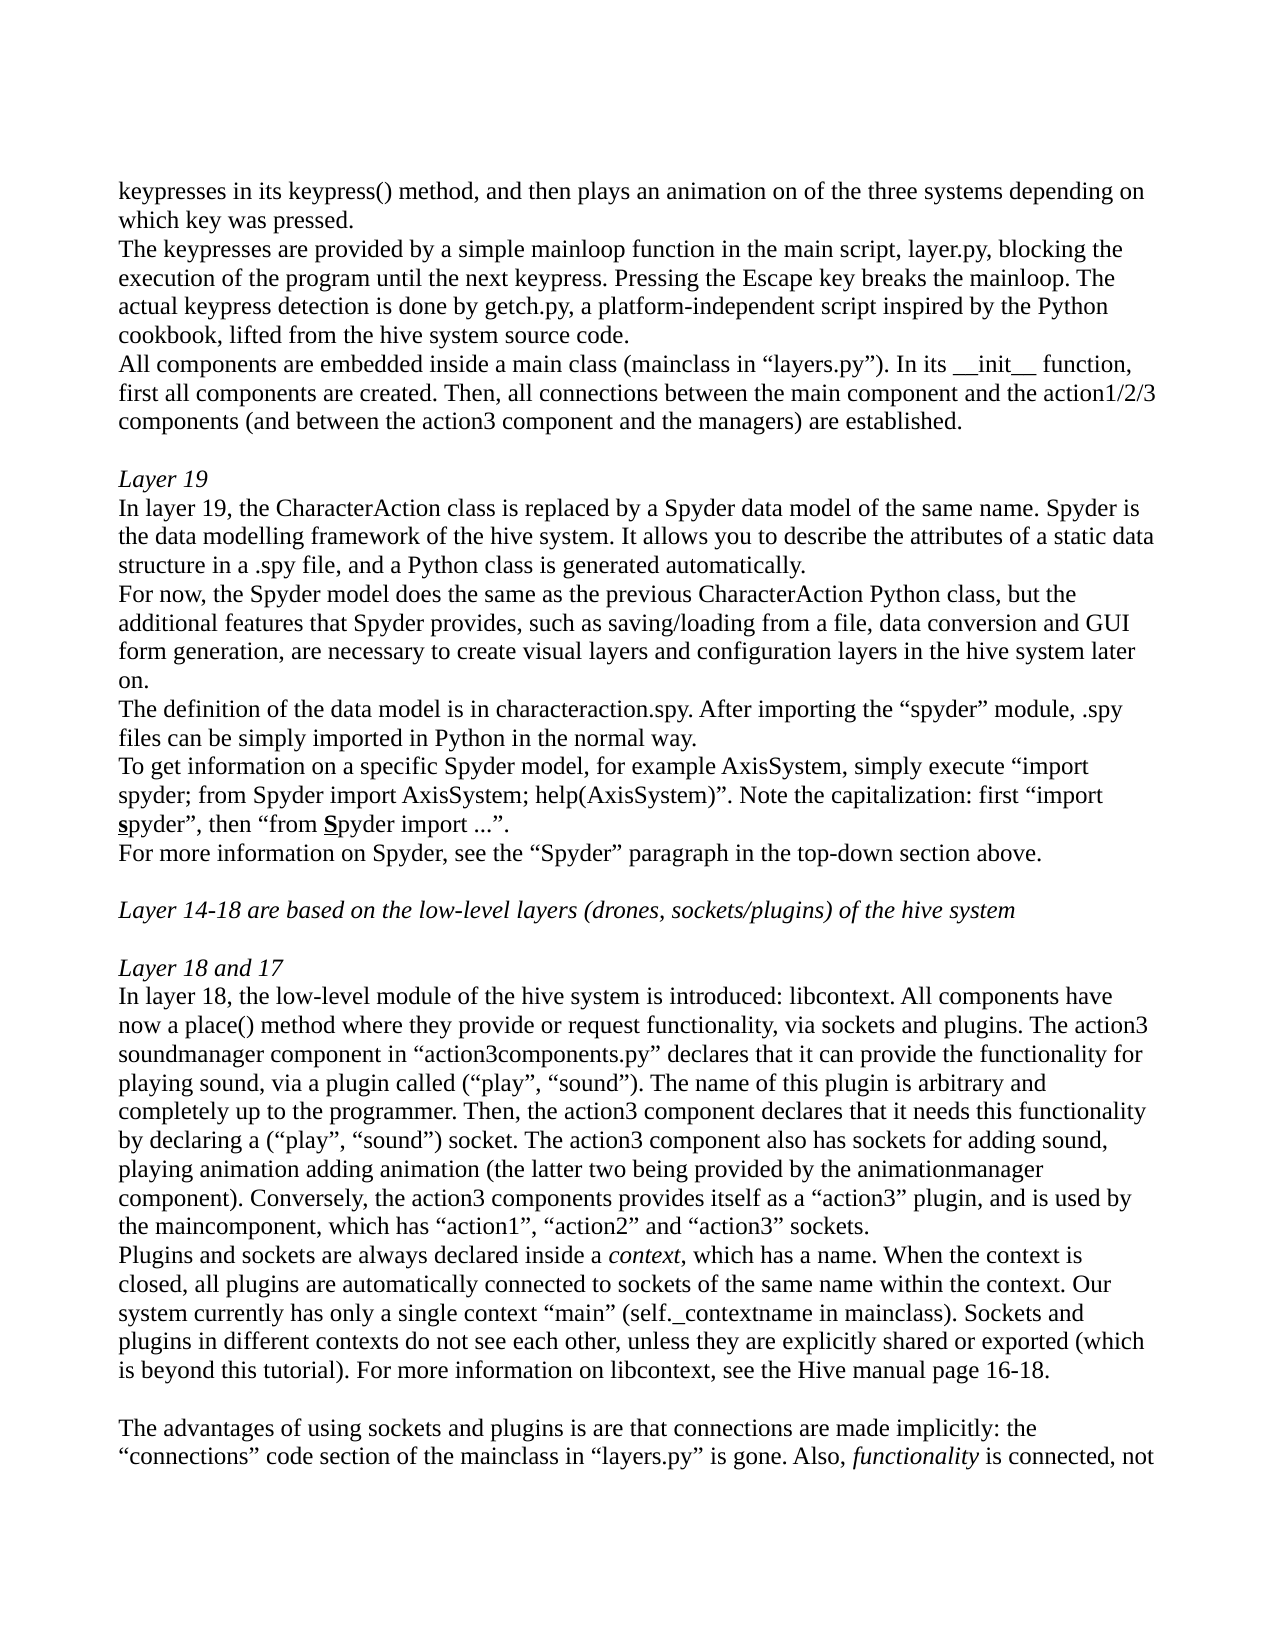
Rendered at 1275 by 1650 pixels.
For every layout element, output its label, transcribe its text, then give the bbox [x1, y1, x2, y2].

text For more information on Spyder, see the “Spyder” paragraph in the top-down section above. [118, 838, 1157, 866]
text All components are embedded inside a main class (mainclass in “layers.py”). In its __init__ function, first all components are created. Then, all connections between the main component and the action1/2/3 components (and between the action3 component and the managers) are established. [118, 349, 1157, 435]
text To get information on a specific Spyder model, for example AxisSystem, simply execute “import spyder; from Spyder import AxisSystem; help(AxisSystem)”. Note the capitalization: first “import spyder”, then “from Spyder import ...”. [118, 751, 1157, 838]
text keypresses in its keypress() method, and then plays an animation on of the three systems depending on which key was pressed. [118, 176, 1157, 234]
text Layer 14-18 are based on the low-level layers (drones, sockets/plugins) of the hive system [118, 895, 1157, 924]
text In layer 19, the CharacterAction class is replaced by a Spyder data model of the same name. Spyder is the data modelling framework of the hive system. It allows you to describe the attributes of a static data structure in a .spy file, and a Python class is generated automatically. [118, 493, 1157, 579]
text For now, the Spyder model does the same as the previous CharacterAction Python class, but the additional features that Spyder provides, such as saving/loading from a file, data conversion and GUI form generation, are necessary to create visual layers and configuration layers in the hive system later on. [118, 579, 1157, 694]
text In layer 18, the low-level module of the hive system is introduced: libcontext. All components have now a place() method where they provide or request functionality, via sockets and plugins. The action3 soundmanager component in “action3components.py” declares that it can provide the functionality for playing sound, via a plugin called (“play”, “sound”). The name of this plugin is arbitrary and completely up to the programmer. Then, the action3 component declares that it needs this functionality by declaring a (“play”, “sound”) socket. The action3 component also has sockets for adding sound, playing animation adding animation (the latter two being provided by the animationmanager component). Conversely, the action3 components provides itself as a “action3” plugin, and is used by the maincomponent, which has “action1”, “action2” and “action3” sockets. [118, 981, 1157, 1240]
text The advantages of using sockets and plugins is are that connections are made implicitly: the “connections” code section of the mainclass in “layers.py” is gone. Also, functionality is connected, not [118, 1413, 1157, 1470]
text The definition of the data model is in characteraction.spy. After importing the “spyder” module, .spy files can be simply imported in Python in the normal way. [118, 694, 1157, 751]
text Plugins and sockets are always declared inside a context, which has a name. When the context is closed, all plugins are automatically connected to sockets of the same name within the context. Our system currently has only a single context “main” (self._contextname in mainclass). Sockets and plugins in different contexts do not see each other, unless they are explicitly shared or exported (which is beyond this tutorial). For more information on libcontext, see the Hive manual page 16-18. [118, 1240, 1157, 1384]
text Layer 19 [118, 464, 1157, 493]
text The keypresses are provided by a simple mainloop function in the main script, layer.py, blocking the execution of the program until the next keypress. Pressing the Escape key breaks the mainloop. The actual keypress detection is done by getch.py, a platform-independent script inspired by the Python cookbook, lifted from the hive system source code. [118, 234, 1157, 349]
text Layer 18 and 17 [118, 953, 1157, 981]
